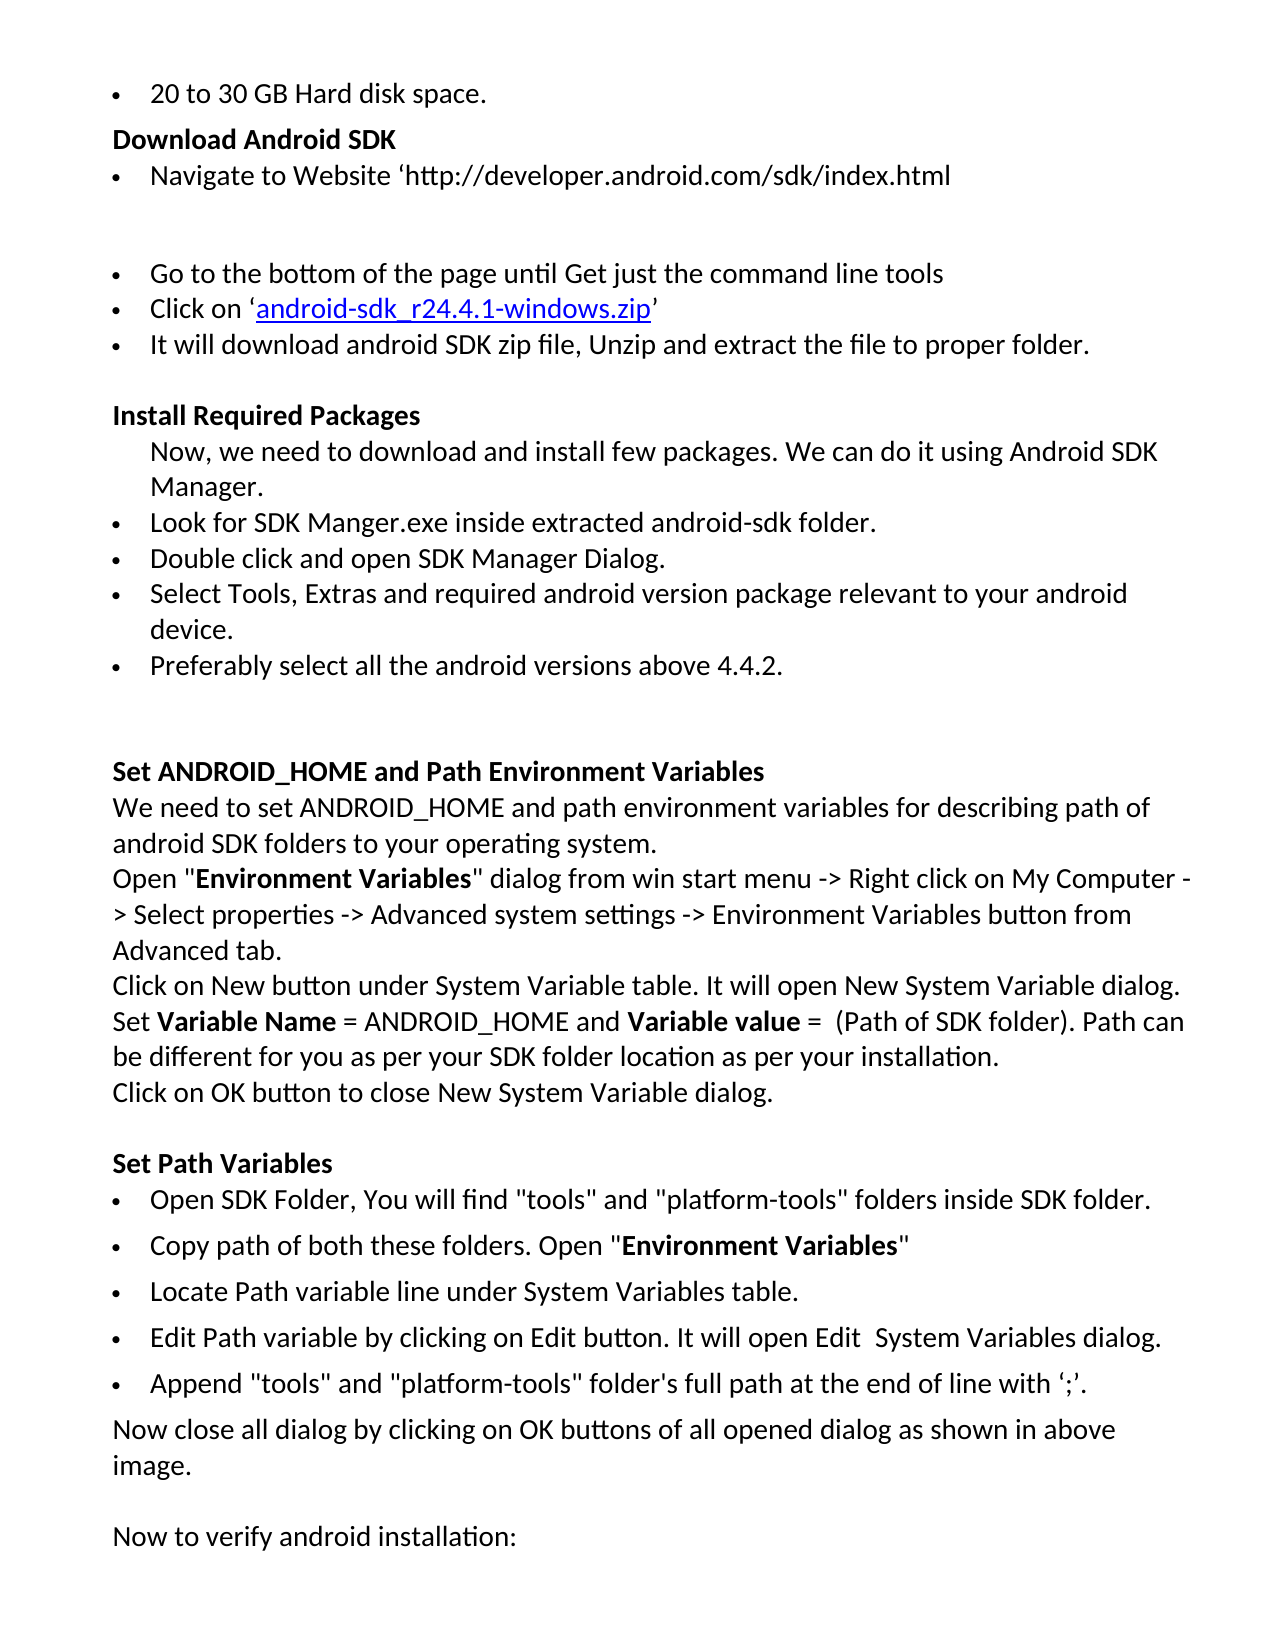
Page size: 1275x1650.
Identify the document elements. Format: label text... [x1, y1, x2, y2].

text Install Required Packages [75, 397, 1200, 433]
list Select Tools, Extras and required android version package relevant to your android device. [112, 575, 1200, 647]
list Navigate to Website ‘http://developer.android.com/sdk/index.html [112, 157, 1200, 192]
text Now close all dialog by clicking on OK buttons of all opened dialog as shown in above image. [112, 1411, 1200, 1482]
text Open "Environment Variables" dialog from win start menu -> Right click on My Computer -> Select properties -> Advanced system settings -> Environment Variables button from Advanced tab. [112, 860, 1200, 967]
text Set Path Variables [75, 1145, 1200, 1181]
text Download Android SDK [112, 121, 1200, 157]
list Append "tools" and "platform-tools" folder's full path at the end of line with ‘;’. [112, 1365, 1200, 1401]
list Double click and open SDK Manager Dialog. [112, 540, 1200, 575]
list 20 to 30 GB Hard disk space. [112, 75, 1200, 111]
text Now to verify android installation: [75, 1518, 1200, 1554]
list Click on ‘android-sdk_r24.4.1-windows.zip’ [112, 290, 1200, 326]
list Copy path of both these folders. Open "Environment Variables" [112, 1227, 1200, 1263]
text Click on OK button to close New System Variable dialog. [112, 1074, 1200, 1110]
list It will download android SDK zip file, Unzip and extract the file to proper folder. [112, 326, 1200, 362]
list Locate Path variable line under System Variables table. [112, 1273, 1200, 1309]
list Open SDK Folder, You will find "tools" and "platform-tools" folders inside SDK folder. [112, 1181, 1200, 1217]
list Go to the bottom of the page until Get just the command line tools [112, 255, 1200, 290]
text Set Variable Name = ANDROID_HOME and Variable value = (Path of SDK folder). Path can be different for you as per your SDK folder location as per your installation. [112, 1003, 1200, 1074]
list Edit Path variable by clicking on Edit button. It will open Edit System Variables dialog. [112, 1319, 1200, 1355]
text Set ANDROID_HOME and Path Environment Variables [75, 753, 1200, 789]
list Preferably select all the android versions above 4.4.2. [112, 647, 1200, 682]
text We need to set ANDROID_HOME and path environment variables for describing path of android SDK folders to your operating system. [112, 789, 1200, 860]
list Look for SDK Manger.exe inside extracted android-sdk folder. [112, 504, 1200, 540]
text Click on New button under System Variable table. It will open New System Variable dialog. [112, 967, 1200, 1003]
list Now, we need to download and install few packages. We can do it using Android SDK Manager. [150, 433, 1200, 504]
